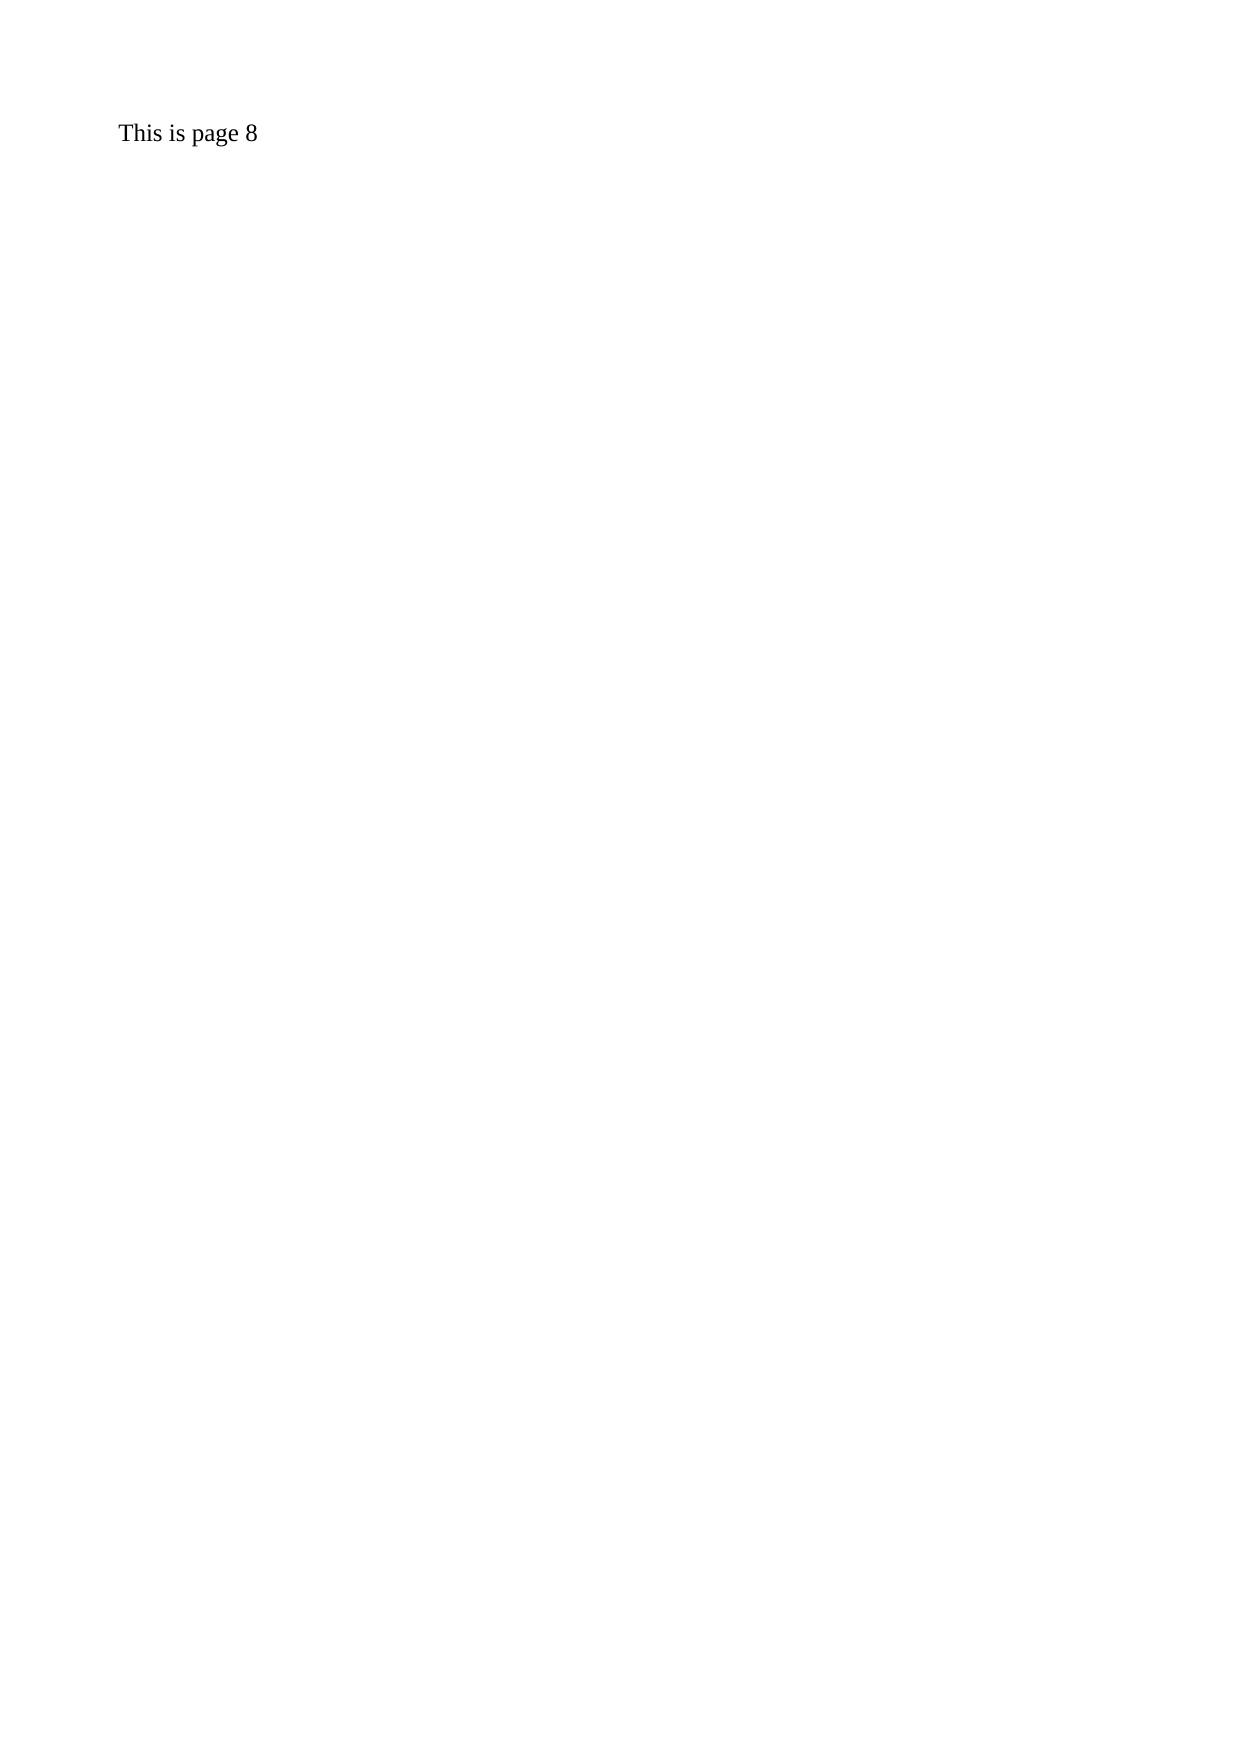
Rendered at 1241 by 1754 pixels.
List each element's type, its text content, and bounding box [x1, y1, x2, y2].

text This is page 8 [118, 118, 1122, 147]
